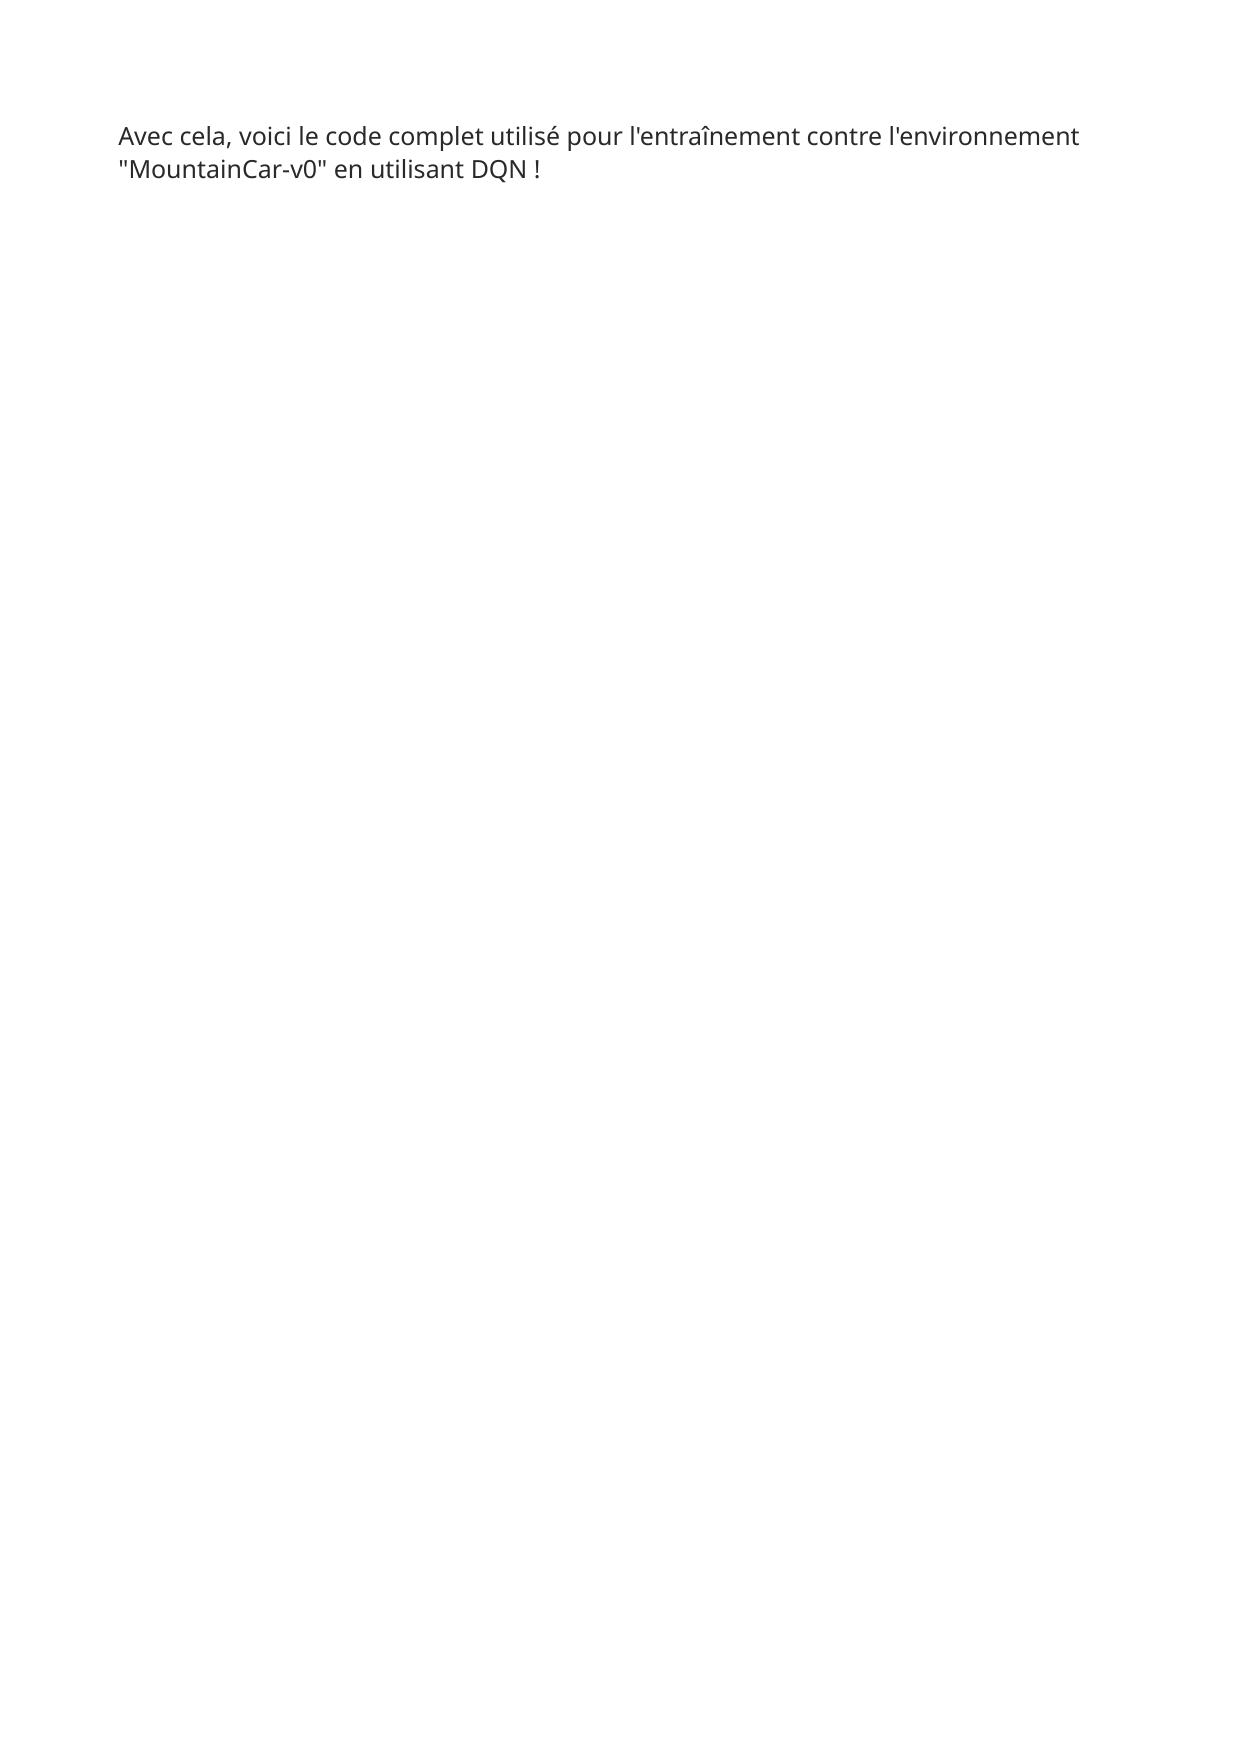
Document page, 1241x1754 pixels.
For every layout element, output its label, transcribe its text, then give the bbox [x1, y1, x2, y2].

text Avec cela, voici le code complet utilisé pour l'entraînement contre l'environnement "MountainCar-v0" en utilisant DQN ! [118, 118, 1122, 186]
